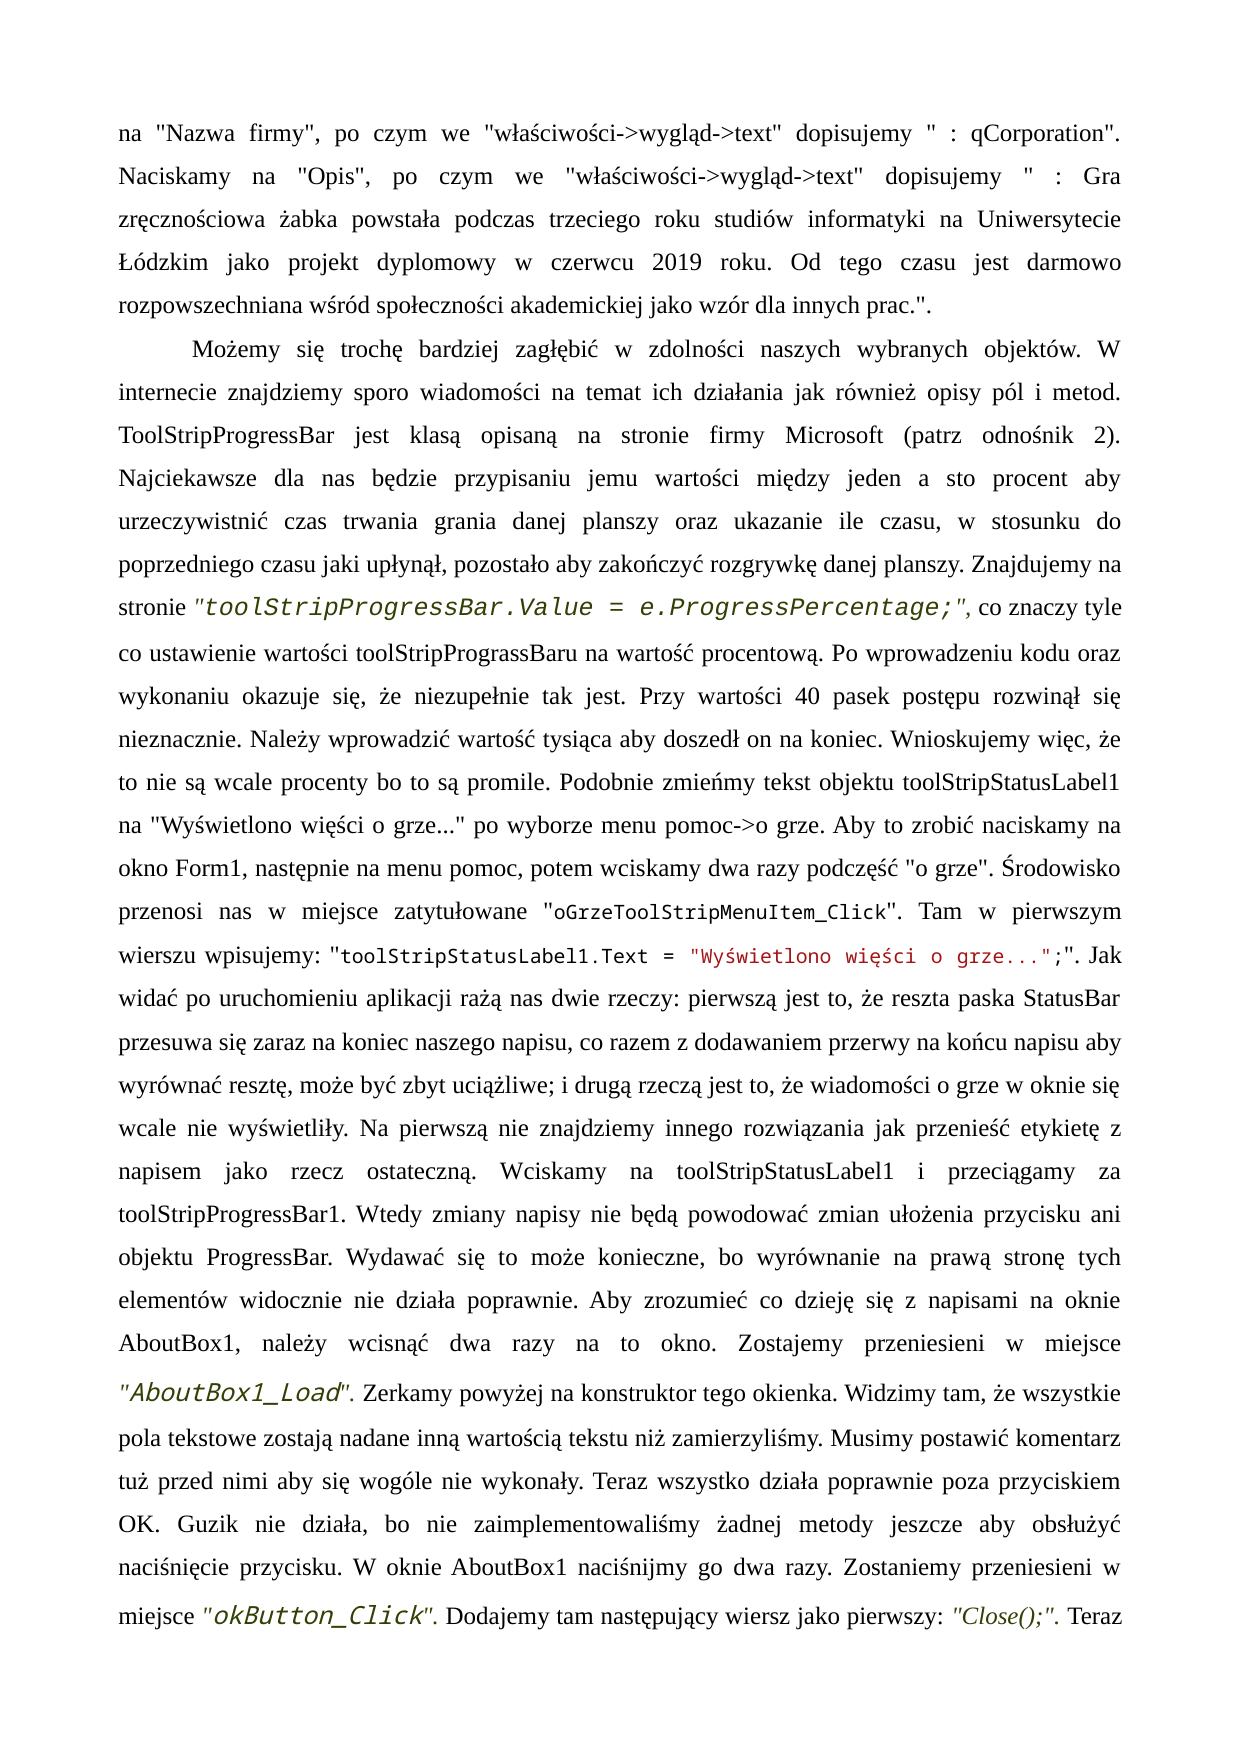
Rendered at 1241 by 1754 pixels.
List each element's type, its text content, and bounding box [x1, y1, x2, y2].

text na "Nazwa firmy", po czym we "właściwości->wygląd->text" dopisujemy " : qCorporation". Naciskamy na "Opis", po czym we "właściwości->wygląd->text" dopisujemy " : Gra zręcznościowa żabka powstała podczas trzeciego roku studiów informatyki na Uniwersytecie Łódzkim jako projekt dyplomowy w czerwcu 2019 roku. Od tego czasu jest darmowo rozpowszechniana wśród społeczności akademickiej jako wzór dla innych prac.". [118, 118, 1122, 319]
text Możemy się trochę bardziej zagłębić w zdolności naszych wybranych objektów. W internecie znajdziemy sporo wiadomości na temat ich działania jak również opisy pól i metod. ToolStripProgressBar jest klasą opisaną na stronie firmy Microsoft (patrz odnośnik 2). Najciekawsze dla nas będzie przypisaniu jemu wartości między jeden a sto procent aby urzeczywistnić czas trwania grania danej planszy oraz ukazanie ile czasu, w stosunku do poprzedniego czasu jaki upłynął, pozostało aby zakończyć rozgrywkę danej planszy. Znajdujemy na stronie "toolStripProgressBar.Value = e.ProgressPercentage;", co znaczy tyle co ustawienie wartości toolStripPrograssBaru na wartość procentową. Po wprowadzeniu kodu oraz wykonaniu okazuje się, że niezupełnie tak jest. Przy wartości 40 pasek postępu rozwinął się nieznacznie. Należy wprowadzić wartość tysiąca aby doszedł on na koniec. Wnioskujemy więc, że to nie są wcale procenty bo to są promile. Podobnie zmieńmy tekst objektu toolStripStatusLabel1 na "Wyświetlono więści o grze..." po wyborze menu pomoc->o grze. Aby to zrobić naciskamy na okno Form1, następnie na menu pomoc, potem wciskamy dwa razy podczęść "o grze". Środowisko przenosi nas w miejsce zatytułowane "oGrzeToolStripMenuItem_Click". Tam w pierwszym wierszu wpisujemy: "toolStripStatusLabel1.Text = "Wyświetlono więści o grze...";". Jak widać po uruchomieniu aplikacji rażą nas dwie rzeczy: pierwszą jest to, że reszta paska StatusBar przesuwa się zaraz na koniec naszego napisu, co razem z dodawaniem przerwy na końcu napisu aby wyrównać resztę, może być zbyt uciążliwe; i drugą rzeczą jest to, że wiadomości o grze w oknie się wcale nie wyświetliły. Na pierwszą nie znajdziemy innego rozwiązania jak przenieść etykietę z napisem jako rzecz ostateczną. Wciskamy na toolStripStatusLabel1 i przeciągamy za toolStripProgressBar1. Wtedy zmiany napisy nie będą powodować zmian ułożenia przycisku ani objektu ProgressBar. Wydawać się to może konieczne, bo wyrównanie na prawą stronę tych elementów widocznie nie działa poprawnie. Aby zrozumieć co dzieję się z napisami na oknie AboutBox1, należy wcisnąć dwa razy na to okno. Zostajemy przeniesieni w miejsce "AboutBox1_Load". Zerkamy powyżej na konstruktor tego okienka. Widzimy tam, że wszystkie pola tekstowe zostają nadane inną wartością tekstu niż zamierzyliśmy. Musimy postawić komentarz tuż przed nimi aby się wogóle nie wykonały. Teraz wszystko działa poprawnie poza przyciskiem OK. Guzik nie działa, bo nie zaimplementowaliśmy żadnej metody jeszcze aby obsłużyć naciśnięcie przycisku. W oknie AboutBox1 naciśnijmy go dwa razy. Zostaniemy przeniesieni w miejsce "okButton_Click". Dodajemy tam następujący wiersz jako pierwszy: "Close();". Teraz [118, 334, 1122, 1632]
